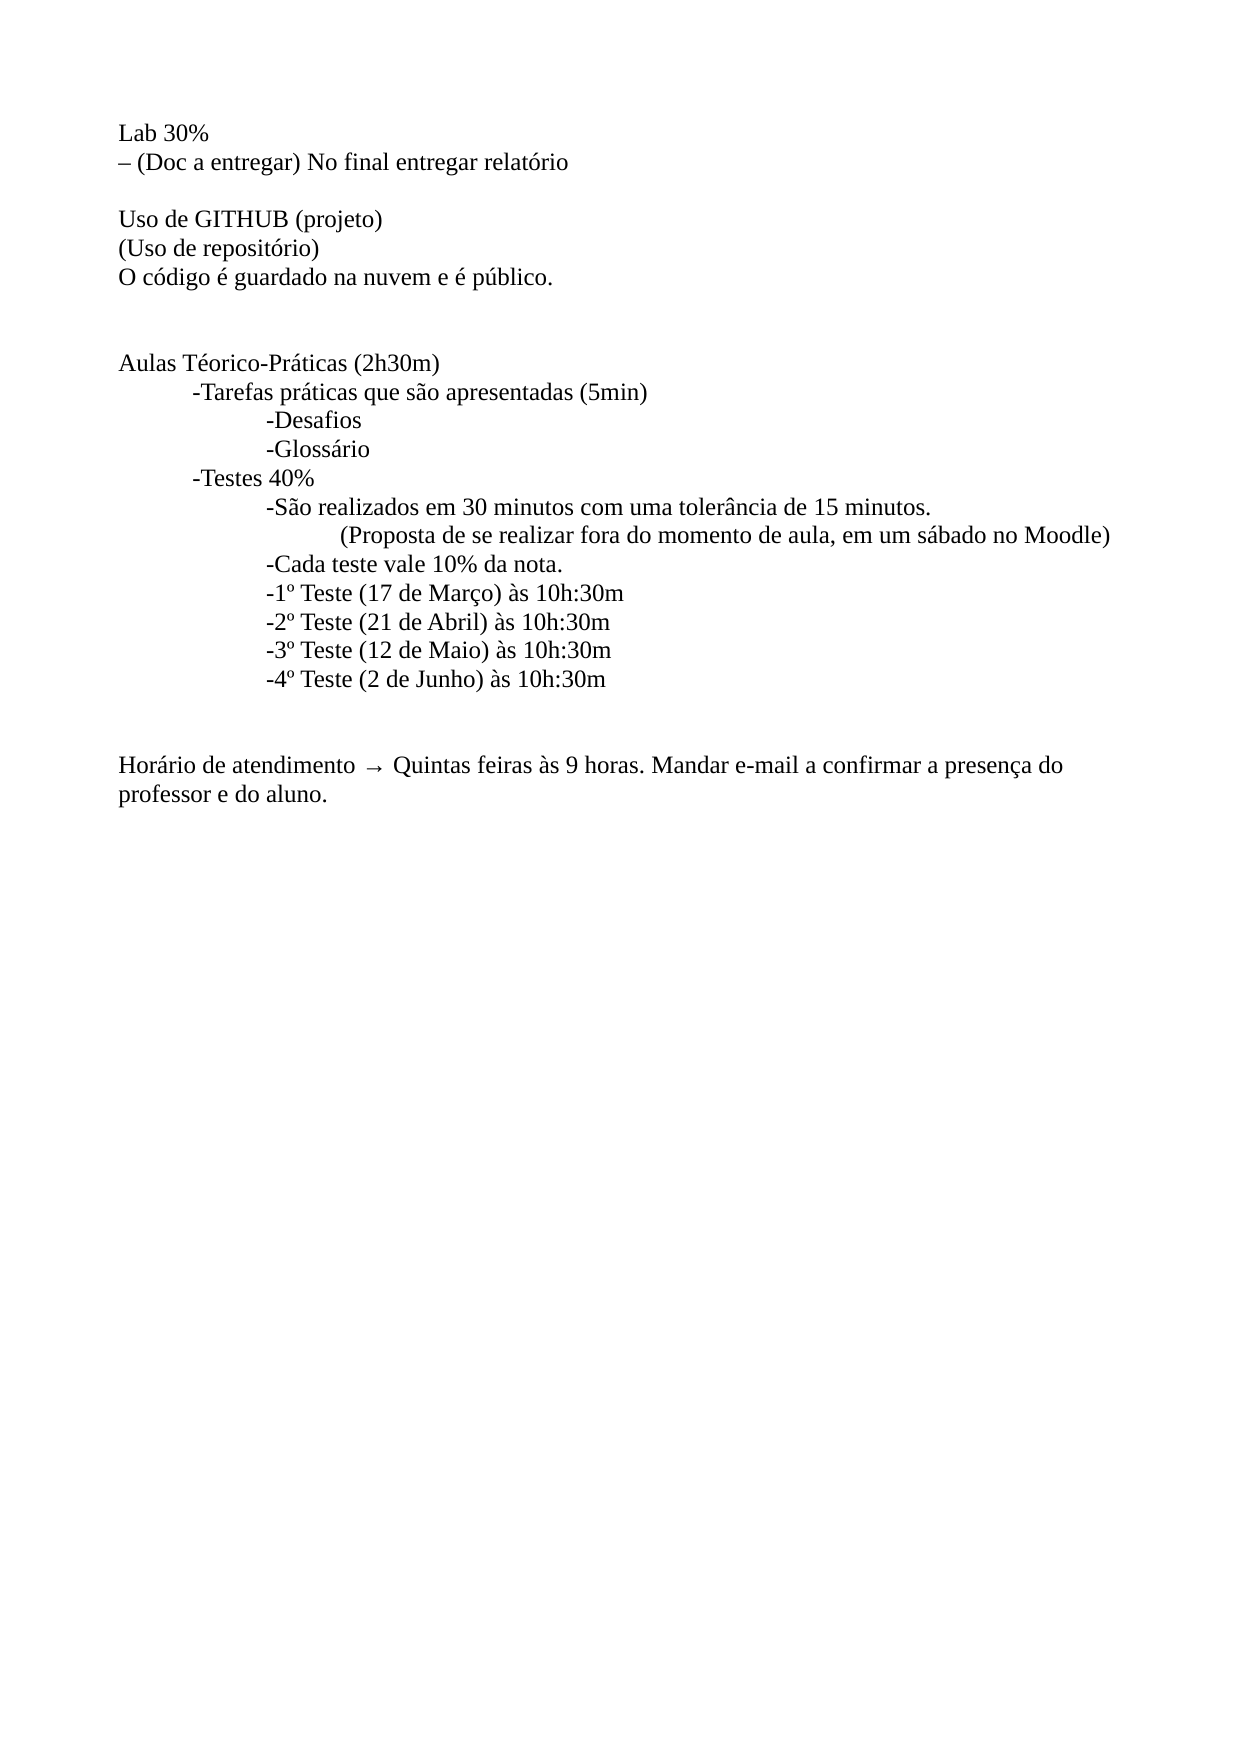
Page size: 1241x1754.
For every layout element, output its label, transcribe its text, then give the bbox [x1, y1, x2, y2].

text Horário de atendimento → Quintas feiras às 9 horas. Mandar e-mail a confirmar a presença do professor e do aluno. [118, 751, 1122, 808]
text Lab 30% [118, 118, 1122, 147]
text (Proposta de se realizar fora do momento de aula, em um sábado no Moodle) [118, 521, 1122, 549]
text -3º Teste (12 de Maio) às 10h:30m [118, 636, 1122, 664]
text -4º Teste (2 de Junho) às 10h:30m [118, 664, 1122, 693]
text -2º Teste (21 de Abril) às 10h:30m [118, 607, 1122, 636]
text -Glossário [118, 434, 1122, 463]
text -Cada teste vale 10% da nota. [118, 549, 1122, 578]
text -Testes 40% [118, 463, 1122, 492]
text -1º Teste (17 de Março) às 10h:30m [118, 578, 1122, 607]
text Uso de GITHUB (projeto) [118, 204, 1122, 233]
text Aulas Téorico-Práticas (2h30m) [118, 348, 1122, 377]
text O código é guardado na nuvem e é público. [118, 262, 1122, 291]
text -São realizados em 30 minutos com uma tolerância de 15 minutos. [118, 492, 1122, 521]
text – (Doc a entregar) No final entregar relatório [118, 147, 1122, 176]
text (Uso de repositório) [118, 233, 1122, 262]
text -Desafios [118, 406, 1122, 434]
text -Tarefas práticas que são apresentadas (5min) [118, 377, 1122, 406]
